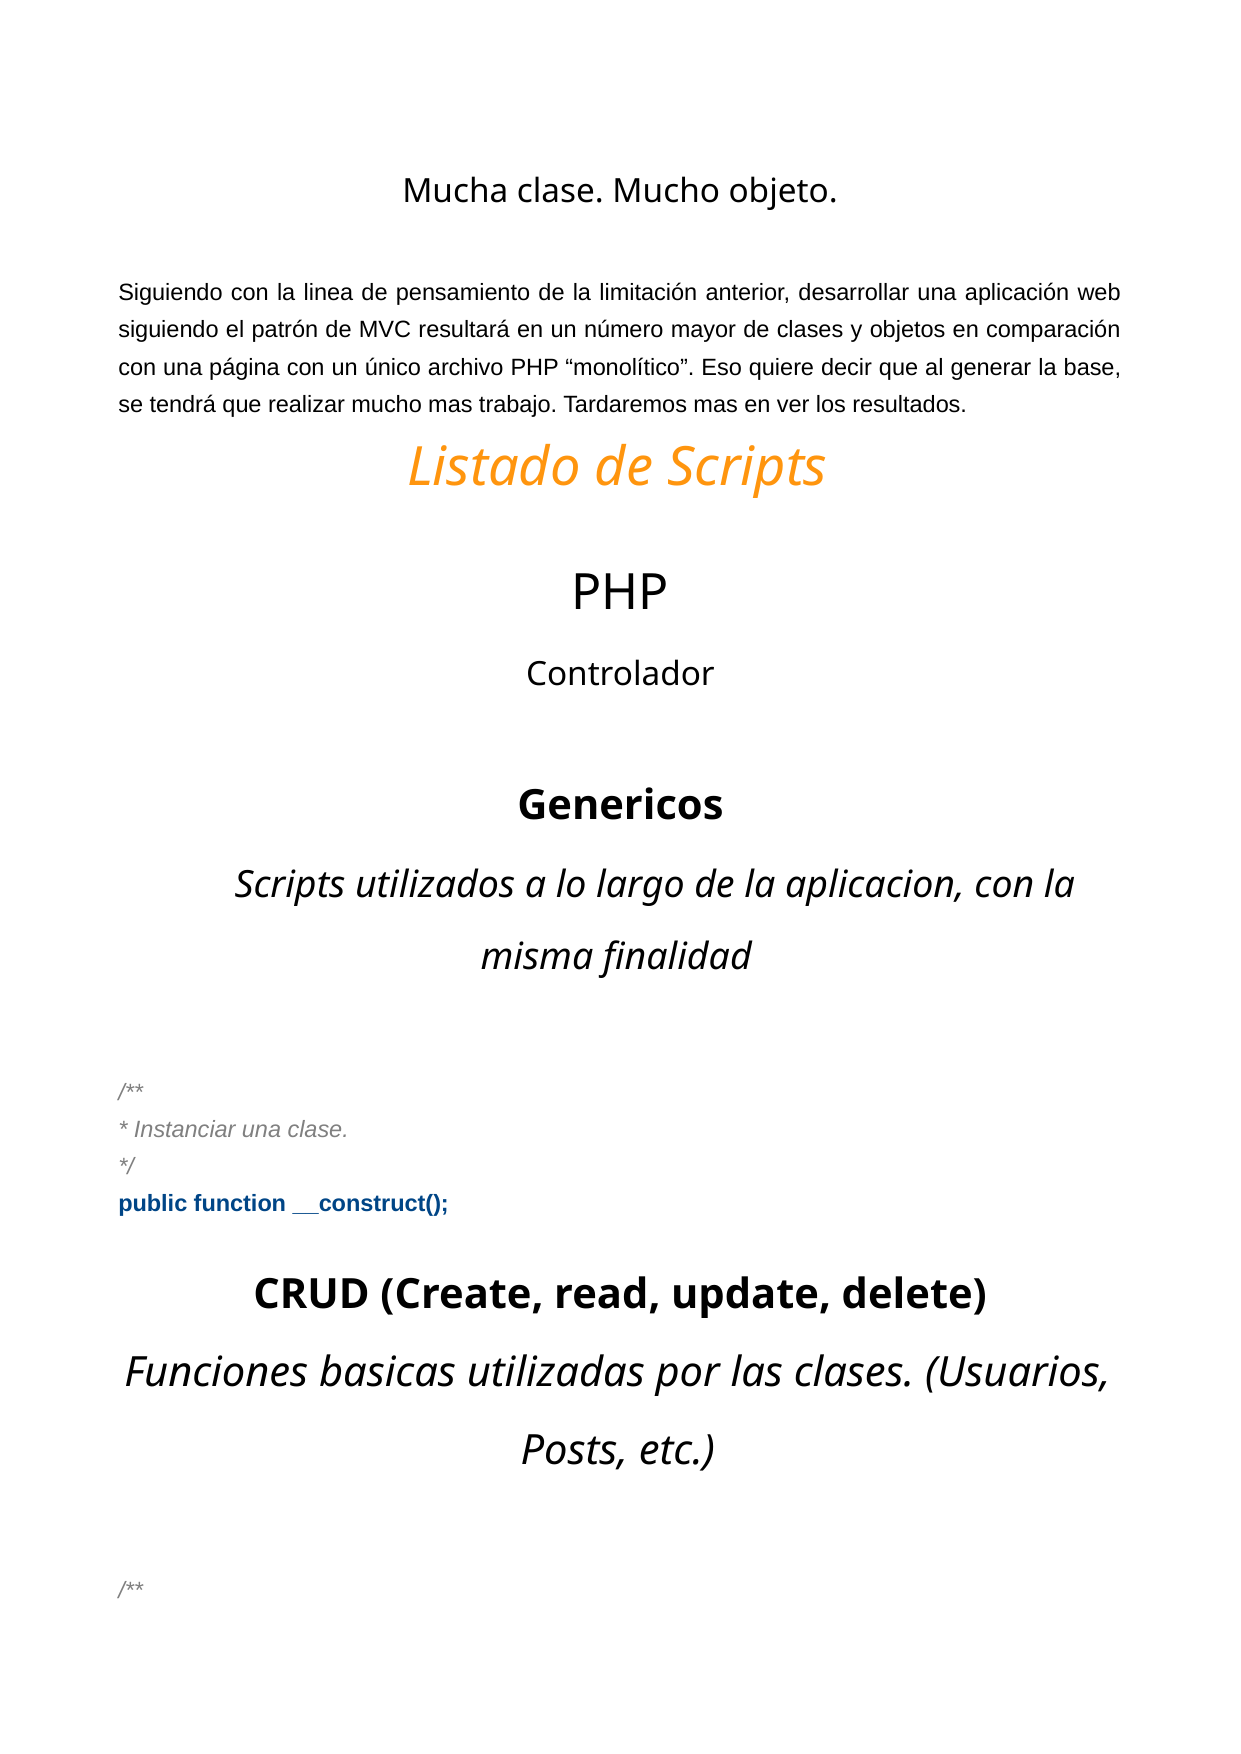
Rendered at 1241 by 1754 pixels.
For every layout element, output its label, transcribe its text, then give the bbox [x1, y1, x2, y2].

text public function __construct(); [118, 1189, 1122, 1216]
text Funciones basicas utilizadas por las clases. (Usuarios, Posts, etc.) [118, 1342, 1122, 1477]
text Genericos [118, 775, 1122, 832]
text Mucha clase. Mucho objeto. [118, 167, 1122, 213]
text /** [118, 1577, 1122, 1604]
text Scripts utilizados a lo largo de la aplicacion, con la misma finalidad [118, 853, 1122, 980]
text * Instanciar una clase. [118, 1115, 1122, 1142]
text Controlador [118, 650, 1122, 695]
text Listado de Scripts [118, 427, 1122, 535]
text PHP [118, 556, 1122, 624]
text /** [118, 1078, 1122, 1105]
text Siguiendo con la linea de pensamiento de la limitación anterior, desarrollar una aplicación web siguiendo el patrón de MVC resultará en un número mayor de clases y objetos en comparación con una página con un único archivo PHP “monolítico”. Eso quiere decir que al generar la base, se tendrá que realizar mucho mas trabajo. Tardaremos mas en ver los resultados. [118, 279, 1122, 417]
text */ [118, 1152, 1122, 1179]
text CRUD (Create, read, update, delete) [118, 1263, 1122, 1320]
